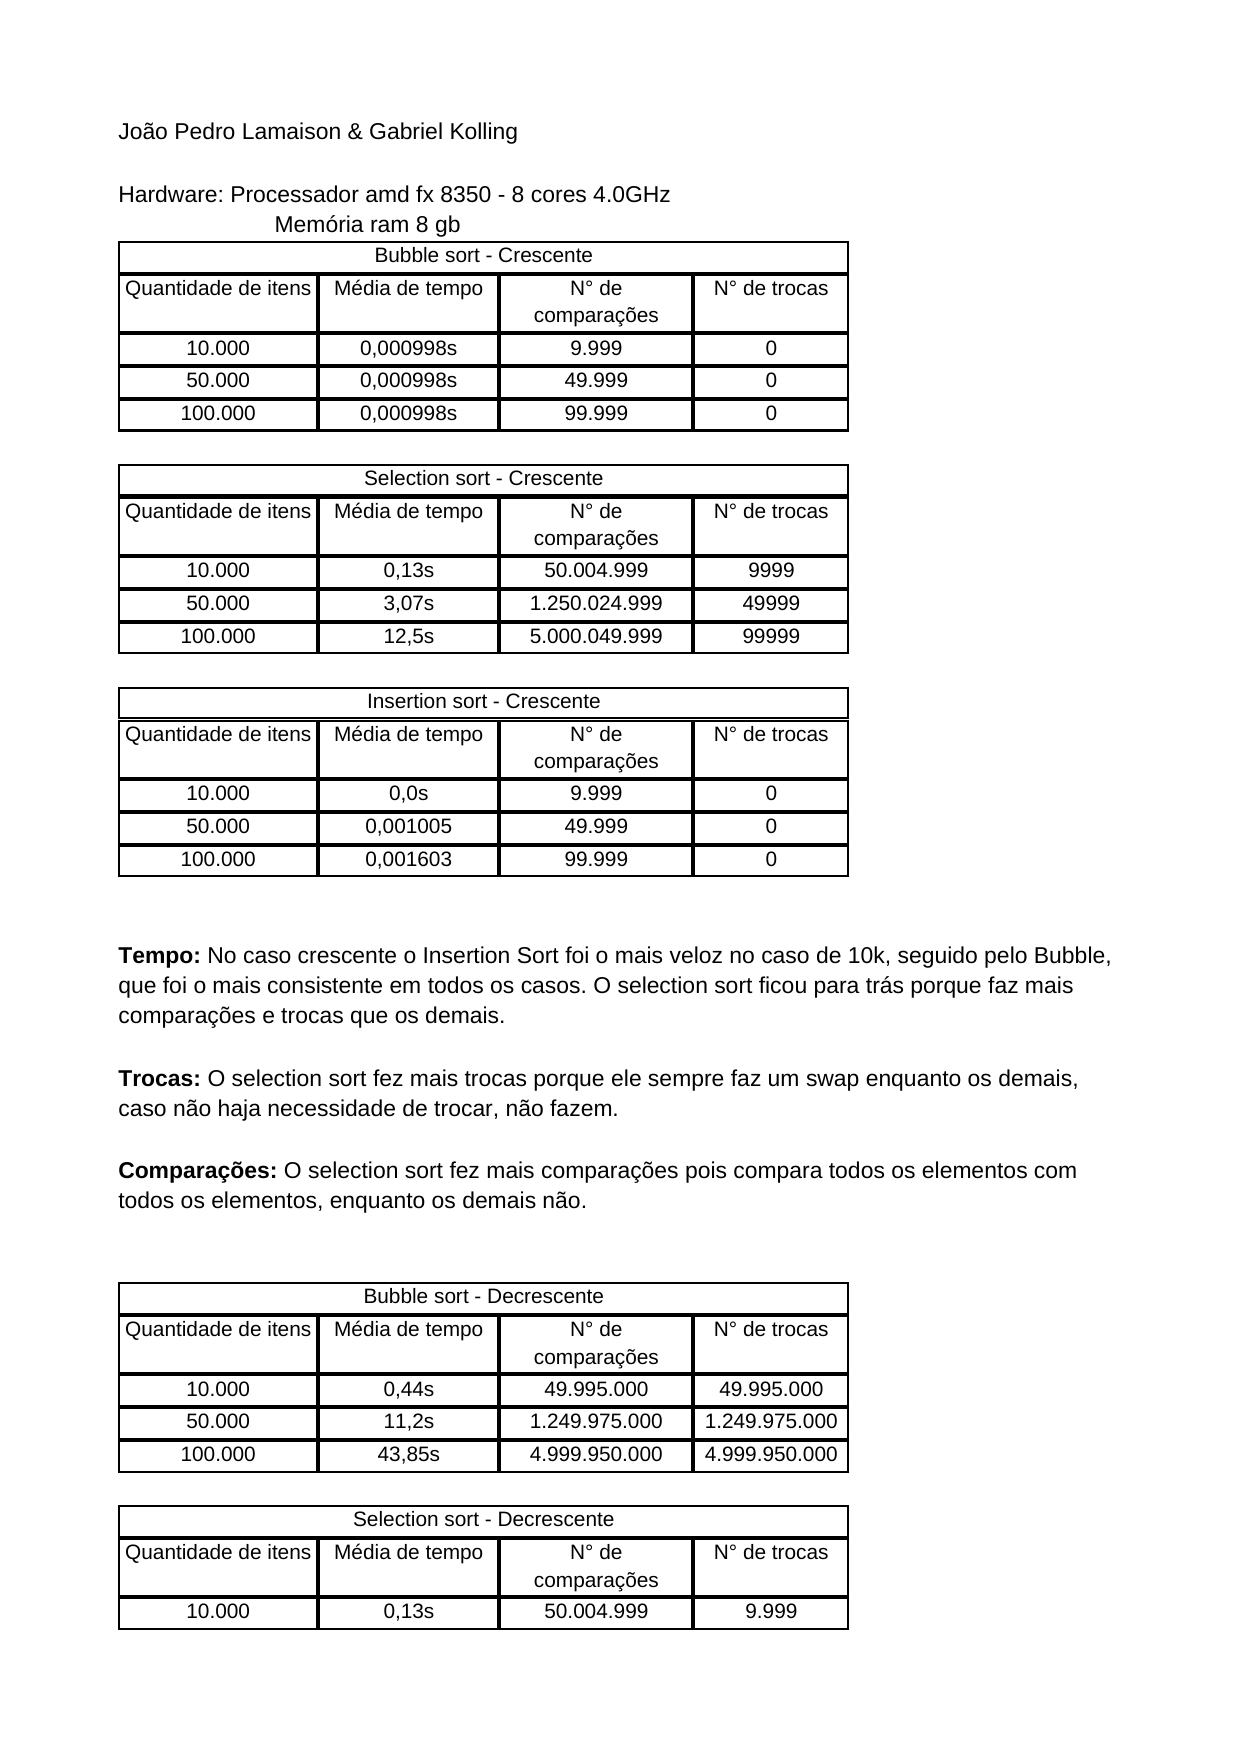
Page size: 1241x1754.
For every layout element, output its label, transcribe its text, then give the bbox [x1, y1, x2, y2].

table_cell 99.999 [501, 401, 691, 429]
table_cell 50.000 [120, 368, 316, 397]
table_cell 4.999.950.000 [695, 1442, 847, 1471]
text Tempo: No caso crescente o Insertion Sort foi o mais veloz no caso de 10k, seguido pelo Bubble, que foi o mais consistente em todos os casos. O selection sort ficou para trás porque faz mais comparações e trocas que os demais. [118, 942, 1122, 1029]
table_cell 100.000 [120, 401, 316, 429]
table_cell 49.999 [501, 368, 691, 397]
table_cell Quantidade de itens [120, 722, 316, 777]
table_cell Média de tempo [320, 276, 497, 331]
table_cell N° de trocas [695, 276, 847, 331]
table_cell 9.999 [501, 781, 691, 810]
table_cell 0,13s [320, 558, 497, 587]
table_cell 0,13s [320, 1599, 497, 1628]
table_cell 49.995.000 [501, 1376, 691, 1405]
table_cell Quantidade de itens [120, 499, 316, 554]
table_cell 0 [695, 814, 847, 843]
table_header Selection sort - Decrescente [120, 1507, 847, 1536]
table_cell 100.000 [120, 624, 316, 652]
table_cell N° de comparações [501, 276, 691, 331]
text Comparações: O selection sort fez mais comparações pois compara todos os elementos com todos os elementos, enquanto os demais não. [118, 1157, 1122, 1214]
table_cell 0 [695, 401, 847, 429]
table_cell 9.999 [695, 1599, 847, 1628]
table_cell 43,85s [320, 1442, 497, 1471]
table_cell Quantidade de itens [120, 1540, 316, 1595]
table_cell 0,000998s [320, 368, 497, 397]
table_cell 10.000 [120, 1599, 316, 1628]
table_cell 99.999 [501, 847, 691, 875]
table_cell 1.249.975.000 [695, 1409, 847, 1438]
table_header Bubble sort - Decrescente [120, 1284, 847, 1313]
table_cell 99999 [695, 624, 847, 652]
table_cell 0 [695, 781, 847, 810]
table_cell 49.999 [501, 814, 691, 843]
table_cell 49.995.000 [695, 1376, 847, 1405]
table_header Insertion sort - Crescente [120, 689, 847, 717]
table_cell 50.000 [120, 591, 316, 620]
table_cell 50.000 [120, 1409, 316, 1438]
table_header Bubble sort - Crescente [120, 243, 847, 272]
table_cell 5.000.049.999 [501, 624, 691, 652]
table_cell 10.000 [120, 335, 316, 364]
text Hardware: Processador amd fx 8350 - 8 cores 4.0GHz [118, 181, 1122, 207]
table_header Selection sort - Crescente [120, 466, 847, 494]
table_cell 1.250.024.999 [501, 591, 691, 620]
table_cell 49999 [695, 591, 847, 620]
table_cell 9.999 [501, 335, 691, 364]
text Trocas: O selection sort fez mais trocas porque ele sempre faz um swap enquanto os demais, caso não haja necessidade de trocar, não fazem. [118, 1065, 1122, 1121]
table_cell Média de tempo [320, 499, 497, 554]
table_cell Média de tempo [320, 1317, 497, 1372]
table_cell 0,000998s [320, 401, 497, 429]
table_cell Quantidade de itens [120, 276, 316, 331]
table_cell 4.999.950.000 [501, 1442, 691, 1471]
table_cell 12,5s [320, 624, 497, 652]
table_cell 0,44s [320, 1376, 497, 1405]
table_cell 0,001603 [320, 847, 497, 875]
table_cell N° de comparações [501, 1317, 691, 1372]
table_cell 9999 [695, 558, 847, 587]
table_cell 50.000 [120, 814, 316, 843]
table_cell 10.000 [120, 558, 316, 587]
table_cell 0,001005 [320, 814, 497, 843]
table_cell 50.004.999 [501, 1599, 691, 1628]
table_cell 0 [695, 368, 847, 397]
table_cell 50.004.999 [501, 558, 691, 587]
table_cell N° de trocas [695, 1540, 847, 1595]
table_cell N° de comparações [501, 1540, 691, 1595]
table_cell 11,2s [320, 1409, 497, 1438]
table_cell 1.249.975.000 [501, 1409, 691, 1438]
table_cell Média de tempo [320, 1540, 497, 1595]
table_cell 3,07s [320, 591, 497, 620]
table_cell N° de comparações [501, 499, 691, 554]
table_cell 0,000998s [320, 335, 497, 364]
table_cell Média de tempo [320, 722, 497, 777]
text João Pedro Lamaison & Gabriel Kolling [118, 118, 1122, 144]
table_cell 100.000 [120, 1442, 316, 1471]
table_cell N° de comparações [501, 722, 691, 777]
table_cell 0 [695, 335, 847, 364]
table_cell 0,0s [320, 781, 497, 810]
table_cell N° de trocas [695, 1317, 847, 1372]
table_cell 0 [695, 847, 847, 875]
table_cell 100.000 [120, 847, 316, 875]
table_cell N° de trocas [695, 499, 847, 554]
table_cell N° de trocas [695, 722, 847, 777]
table_cell Quantidade de itens [120, 1317, 316, 1372]
table_cell 10.000 [120, 1376, 316, 1405]
text Memória ram 8 gb [118, 211, 1122, 237]
table_cell 10.000 [120, 781, 316, 810]
